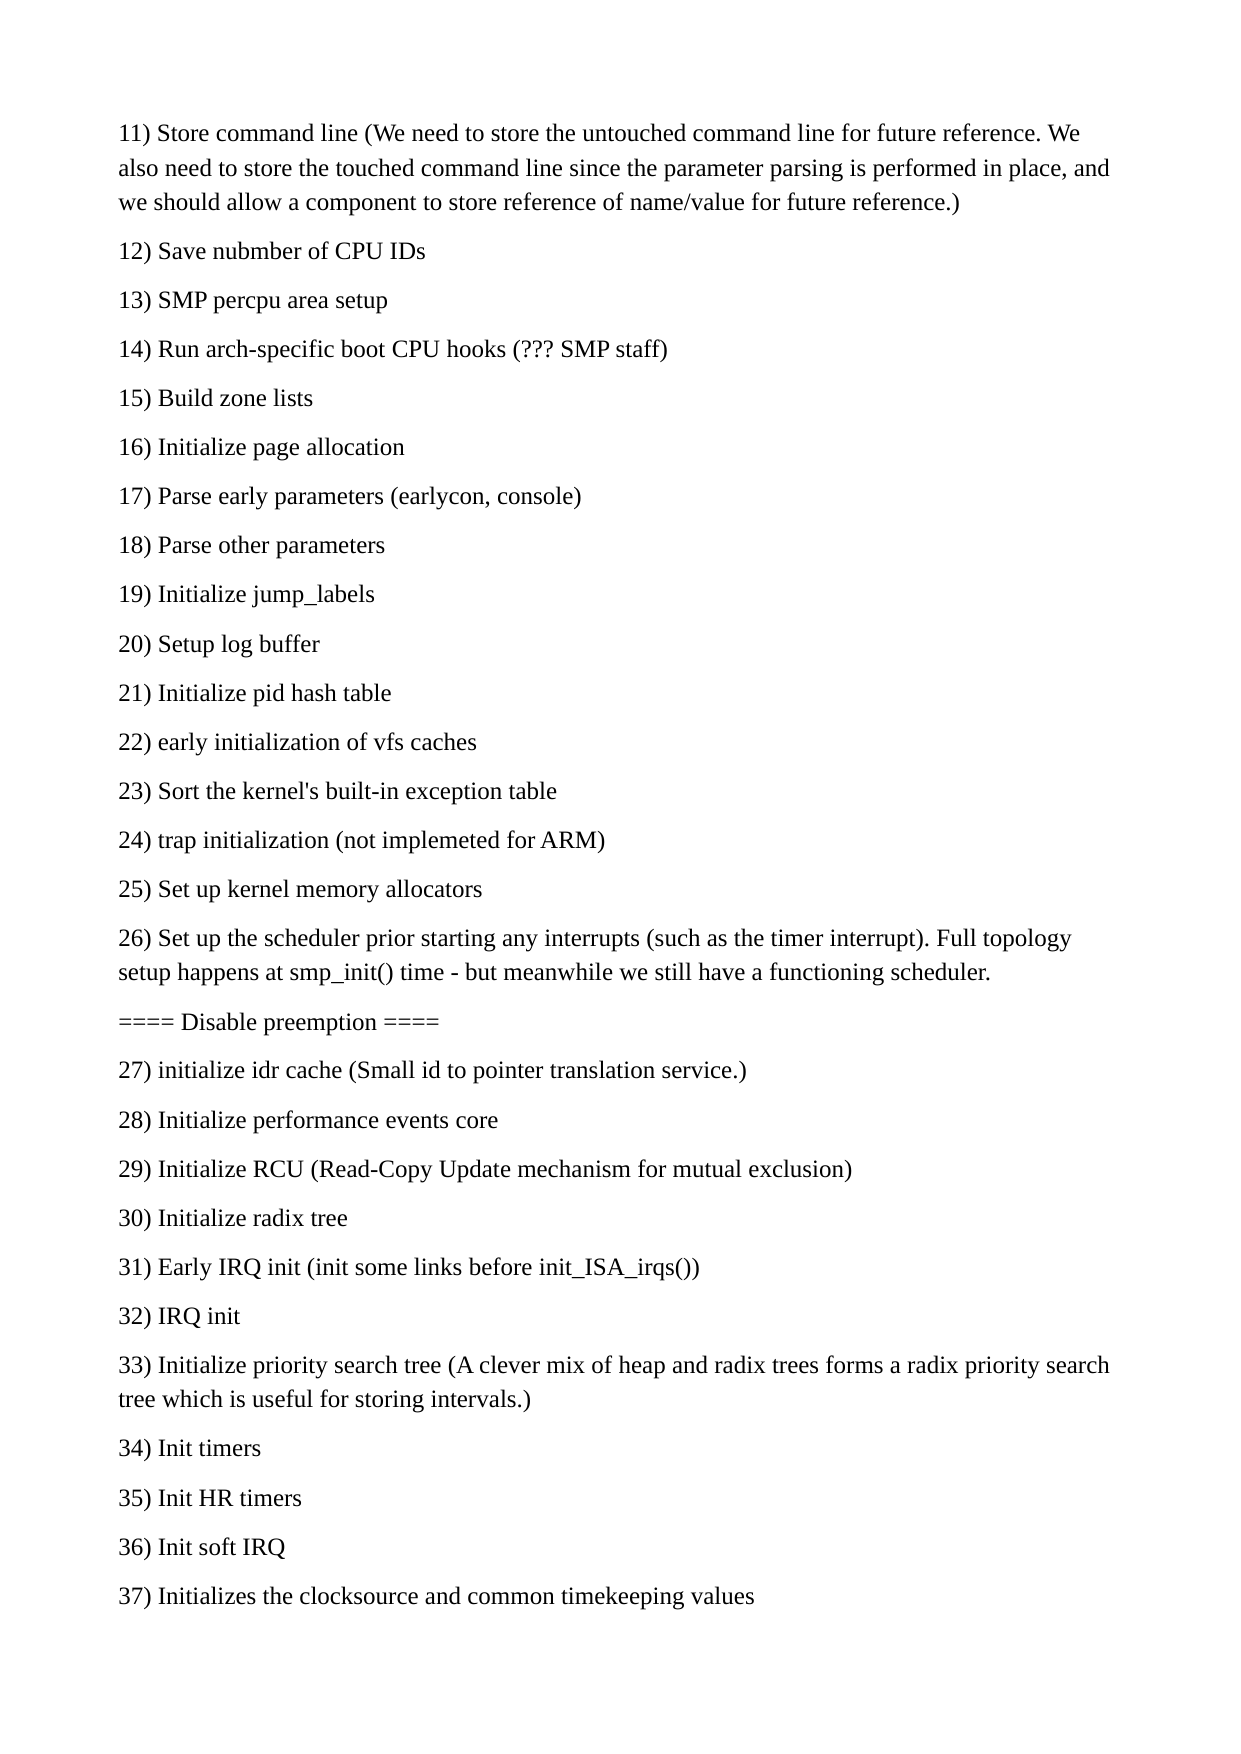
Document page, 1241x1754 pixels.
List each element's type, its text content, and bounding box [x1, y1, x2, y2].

text 31) Early IRQ init (init some links before init_ISA_irqs()) [118, 1252, 1122, 1281]
text 28) Initialize performance events core [118, 1105, 1122, 1133]
text ==== Disable preemption ==== [118, 1007, 1122, 1035]
text 24) trap initialization (not implemeted for ARM) [118, 825, 1122, 854]
text 26) Set up the scheduler prior starting any interrupts (such as the timer interrupt). Full topology setup happens at smp_init() time - but meanwhile we still have a functioning scheduler. [118, 923, 1122, 986]
text 23) Sort the kernel's built-in exception table [118, 776, 1122, 804]
text 19) Initialize jump_labels [118, 579, 1122, 608]
text 22) early initialization of vfs caches [118, 727, 1122, 756]
text 29) Initialize RCU (Read-Copy Update mechanism for mutual exclusion) [118, 1154, 1122, 1182]
text 25) Set up kernel memory allocators [118, 874, 1122, 903]
text 30) Initialize radix tree [118, 1203, 1122, 1232]
text 13) SMP percpu area setup [118, 285, 1122, 314]
text 11) Store command line (We need to store the untouched command line for future reference. We also need to store the touched command line since the parameter parsing is performed in place, and we should allow a component to store reference of name/value for future reference.) [118, 118, 1122, 216]
text 33) Initialize priority search tree (A clever mix of heap and radix trees forms a radix priority search tree which is useful for storing intervals.) [118, 1350, 1122, 1413]
text 14) Run arch-specific boot CPU hooks (??? SMP staff) [118, 334, 1122, 363]
text 20) Setup log buffer [118, 629, 1122, 657]
text 37) Initializes the clocksource and common timekeeping values [118, 1581, 1122, 1609]
text 16) Initialize page allocation [118, 432, 1122, 461]
text 35) Init HR timers [118, 1483, 1122, 1511]
text 27) initialize idr cache (Small id to pointer translation service.) [118, 1056, 1122, 1084]
text 34) Init timers [118, 1433, 1122, 1462]
text 17) Parse early parameters (earlycon, console) [118, 481, 1122, 510]
text 15) Build zone lists [118, 383, 1122, 412]
text 36) Init soft IRQ [118, 1532, 1122, 1560]
text 32) IRQ init [118, 1301, 1122, 1330]
text 18) Parse other parameters [118, 531, 1122, 559]
text 21) Initialize pid hash table [118, 678, 1122, 706]
text 12) Save nubmber of CPU IDs [118, 236, 1122, 265]
